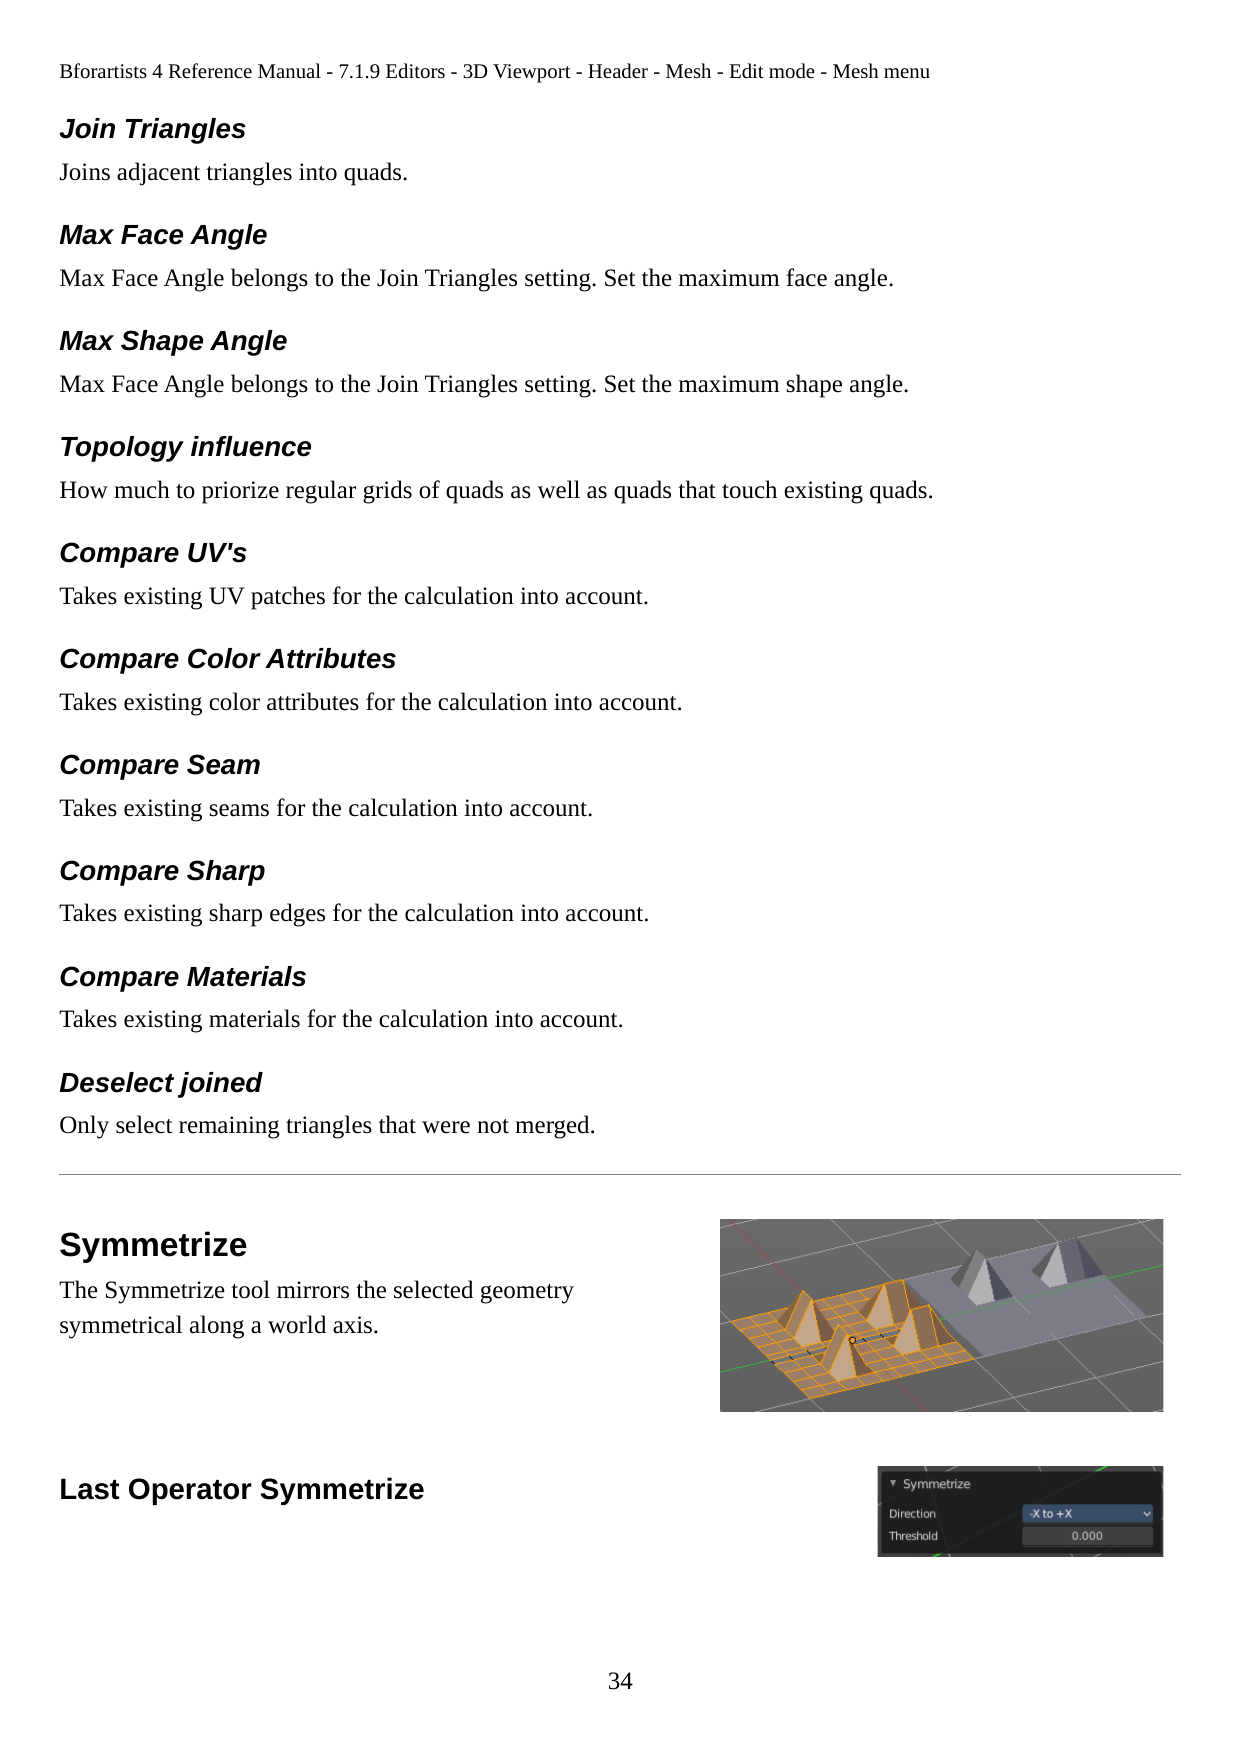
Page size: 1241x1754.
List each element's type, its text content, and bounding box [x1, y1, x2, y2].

text Takes existing sharp edges for the calculation into account. [59, 898, 1181, 927]
subtitle [1164, 1472, 1181, 1506]
text Max Face Angle belongs to the Join Triangles setting. Set the maximum shape angle. [59, 369, 1181, 398]
subtitle Compare UV's [59, 536, 1181, 568]
subtitle [1164, 1224, 1181, 1263]
text The Symmetrize tool mirrors the selected geometry symmetrical along a world axis. [59, 1276, 720, 1339]
subtitle Compare Materials [59, 960, 1181, 992]
picture [720, 1219, 1164, 1412]
text Takes existing UV patches for the calculation into account. [59, 581, 1181, 609]
text Max Face Angle belongs to the Join Triangles setting. Set the maximum face angle. [59, 263, 1181, 292]
subtitle Compare Color Attributes [59, 642, 1181, 674]
text Takes existing color attributes for the calculation into account. [59, 687, 1181, 715]
text Only select remaining triangles that were not merged. [59, 1110, 1181, 1139]
text Takes existing materials for the calculation into account. [59, 1004, 1181, 1033]
subtitle Symmetrize [59, 1224, 720, 1263]
subtitle Topology influence [59, 430, 1181, 462]
text Joins adjacent triangles into quads. [59, 157, 1181, 186]
picture [877, 1466, 1164, 1557]
subtitle Compare Seam [59, 748, 1181, 780]
subtitle Deselect joined [59, 1066, 1181, 1098]
subtitle Max Shape Angle [59, 324, 1181, 356]
subtitle Last Operator Symmetrize [59, 1472, 877, 1506]
subtitle Compare Sharp [59, 854, 1181, 886]
text How much to priorize regular grids of quads as well as quads that touch existing quads. [59, 475, 1181, 503]
subtitle Max Face Angle [59, 218, 1181, 250]
subtitle Join Triangles [59, 113, 1181, 144]
text Takes existing seams for the calculation into account. [59, 793, 1181, 821]
